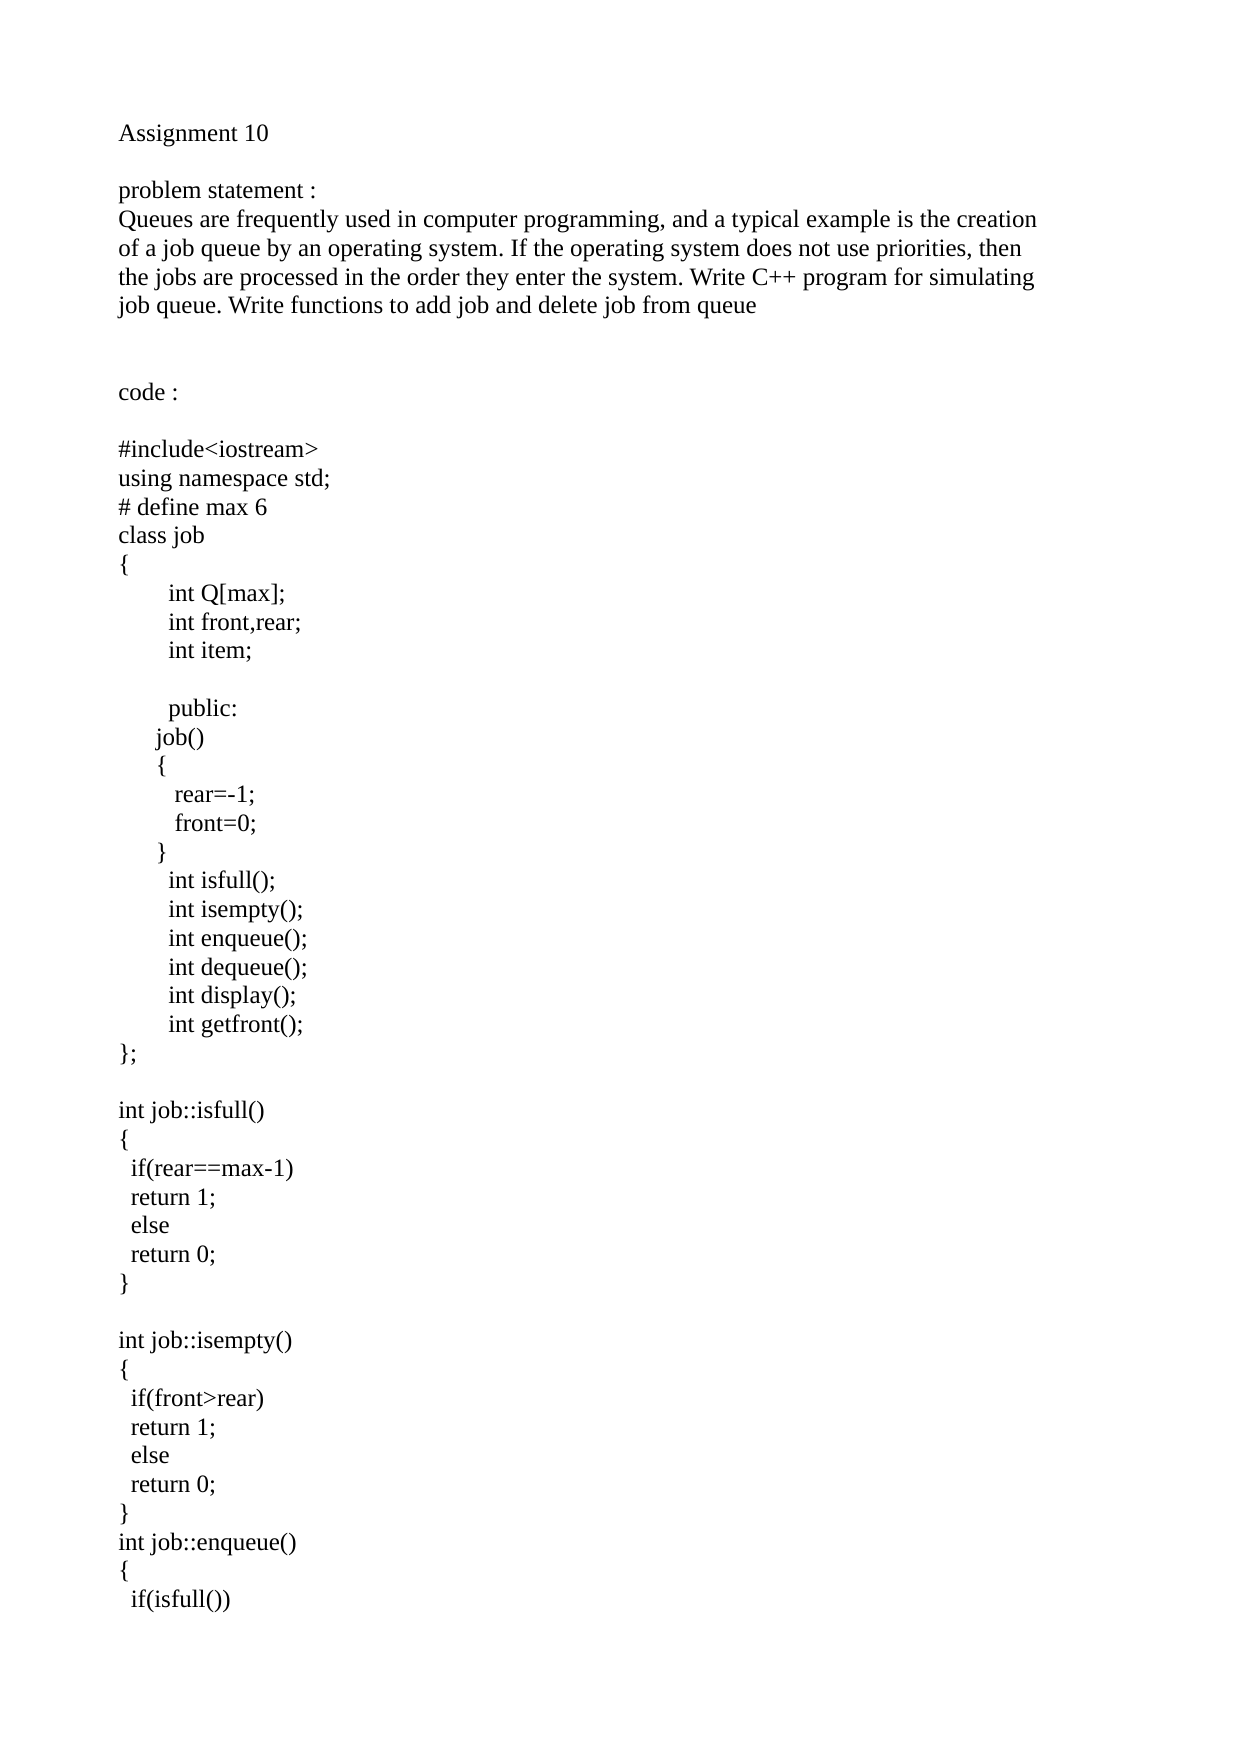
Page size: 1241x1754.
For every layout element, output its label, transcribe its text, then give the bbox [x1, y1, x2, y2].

text else [118, 1211, 1122, 1239]
text return 1; [118, 1182, 1122, 1211]
text { [118, 549, 1122, 578]
text problem statement : [118, 176, 1122, 204]
text }; [118, 1038, 1122, 1067]
text int front,rear; [118, 607, 1122, 636]
text int getfront(); [118, 1009, 1122, 1038]
text # define max 6 [118, 492, 1122, 521]
text } [118, 1268, 1122, 1297]
text return 0; [118, 1469, 1122, 1498]
text int enqueue(); [118, 923, 1122, 952]
text of a job queue by an operating system. If the operating system does not use priorities, then [118, 233, 1122, 262]
text int isfull(); [118, 866, 1122, 894]
text { [118, 1124, 1122, 1153]
text int item; [118, 636, 1122, 664]
text } [118, 837, 1122, 866]
text { [118, 1556, 1122, 1584]
text job() [118, 722, 1122, 751]
text the jobs are processed in the order they enter the system. Write C++ program for simulating [118, 262, 1122, 291]
text class job [118, 521, 1122, 549]
text code : [118, 377, 1122, 406]
text using namespace std; [118, 463, 1122, 492]
text front=0; [118, 808, 1122, 837]
text } [118, 1498, 1122, 1527]
text return 0; [118, 1239, 1122, 1268]
text #include<iostream> [118, 434, 1122, 463]
text int dequeue(); [118, 952, 1122, 981]
text job queue. Write functions to add job and delete job from queue [118, 291, 1122, 319]
text { [118, 1354, 1122, 1383]
text public: [118, 693, 1122, 722]
text Assignment 10 [118, 118, 1122, 147]
text int job::enqueue() [118, 1527, 1122, 1556]
text int display(); [118, 981, 1122, 1009]
text { [118, 751, 1122, 779]
text return 1; [118, 1412, 1122, 1441]
text int job::isfull() [118, 1096, 1122, 1124]
text int Q[max]; [118, 578, 1122, 607]
text int isempty(); [118, 894, 1122, 923]
text if(isfull()) [118, 1584, 1122, 1613]
text if(front>rear) [118, 1383, 1122, 1412]
text rear=-1; [118, 779, 1122, 808]
text if(rear==max-1) [118, 1153, 1122, 1182]
text int job::isempty() [118, 1326, 1122, 1354]
text Queues are frequently used in computer programming, and a typical example is the creation [118, 204, 1122, 233]
text else [118, 1441, 1122, 1469]
